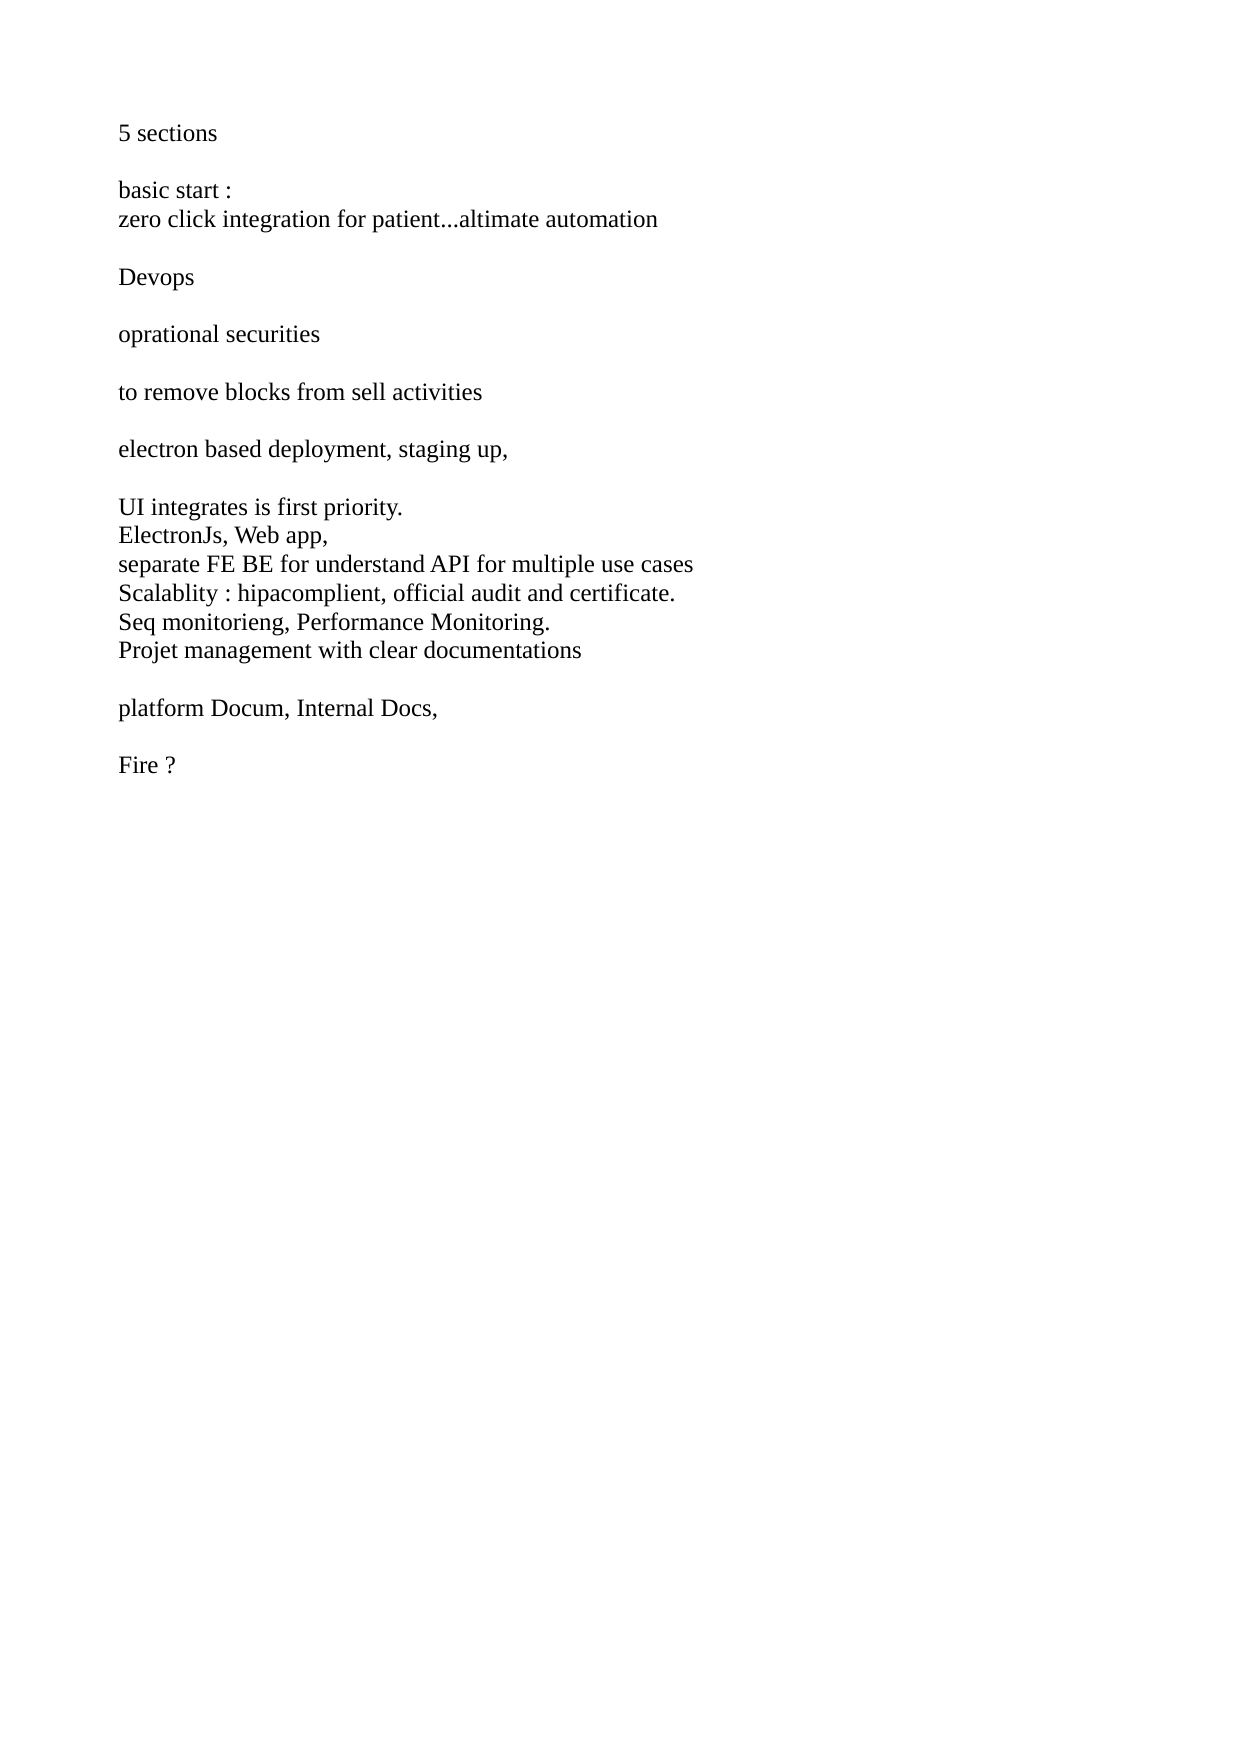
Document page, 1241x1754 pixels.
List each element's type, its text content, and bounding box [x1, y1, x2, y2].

text zero click integration for patient...altimate automation Devops oprational securities to remove blocks from sell activities electron based deployment, staging up, UI integrates is first priority. ElectronJs, Web app, [118, 204, 1122, 549]
text 5 sections [118, 118, 1122, 147]
text separate FE BE for understand API for multiple use cases Scalablity : hipacomplient, official audit and certificate. Seq monitorieng, Performance Monitoring. Projet management with clear documentations platform Docum, Internal Docs, Fire ? [118, 549, 1122, 808]
text basic start : [118, 176, 1122, 204]
